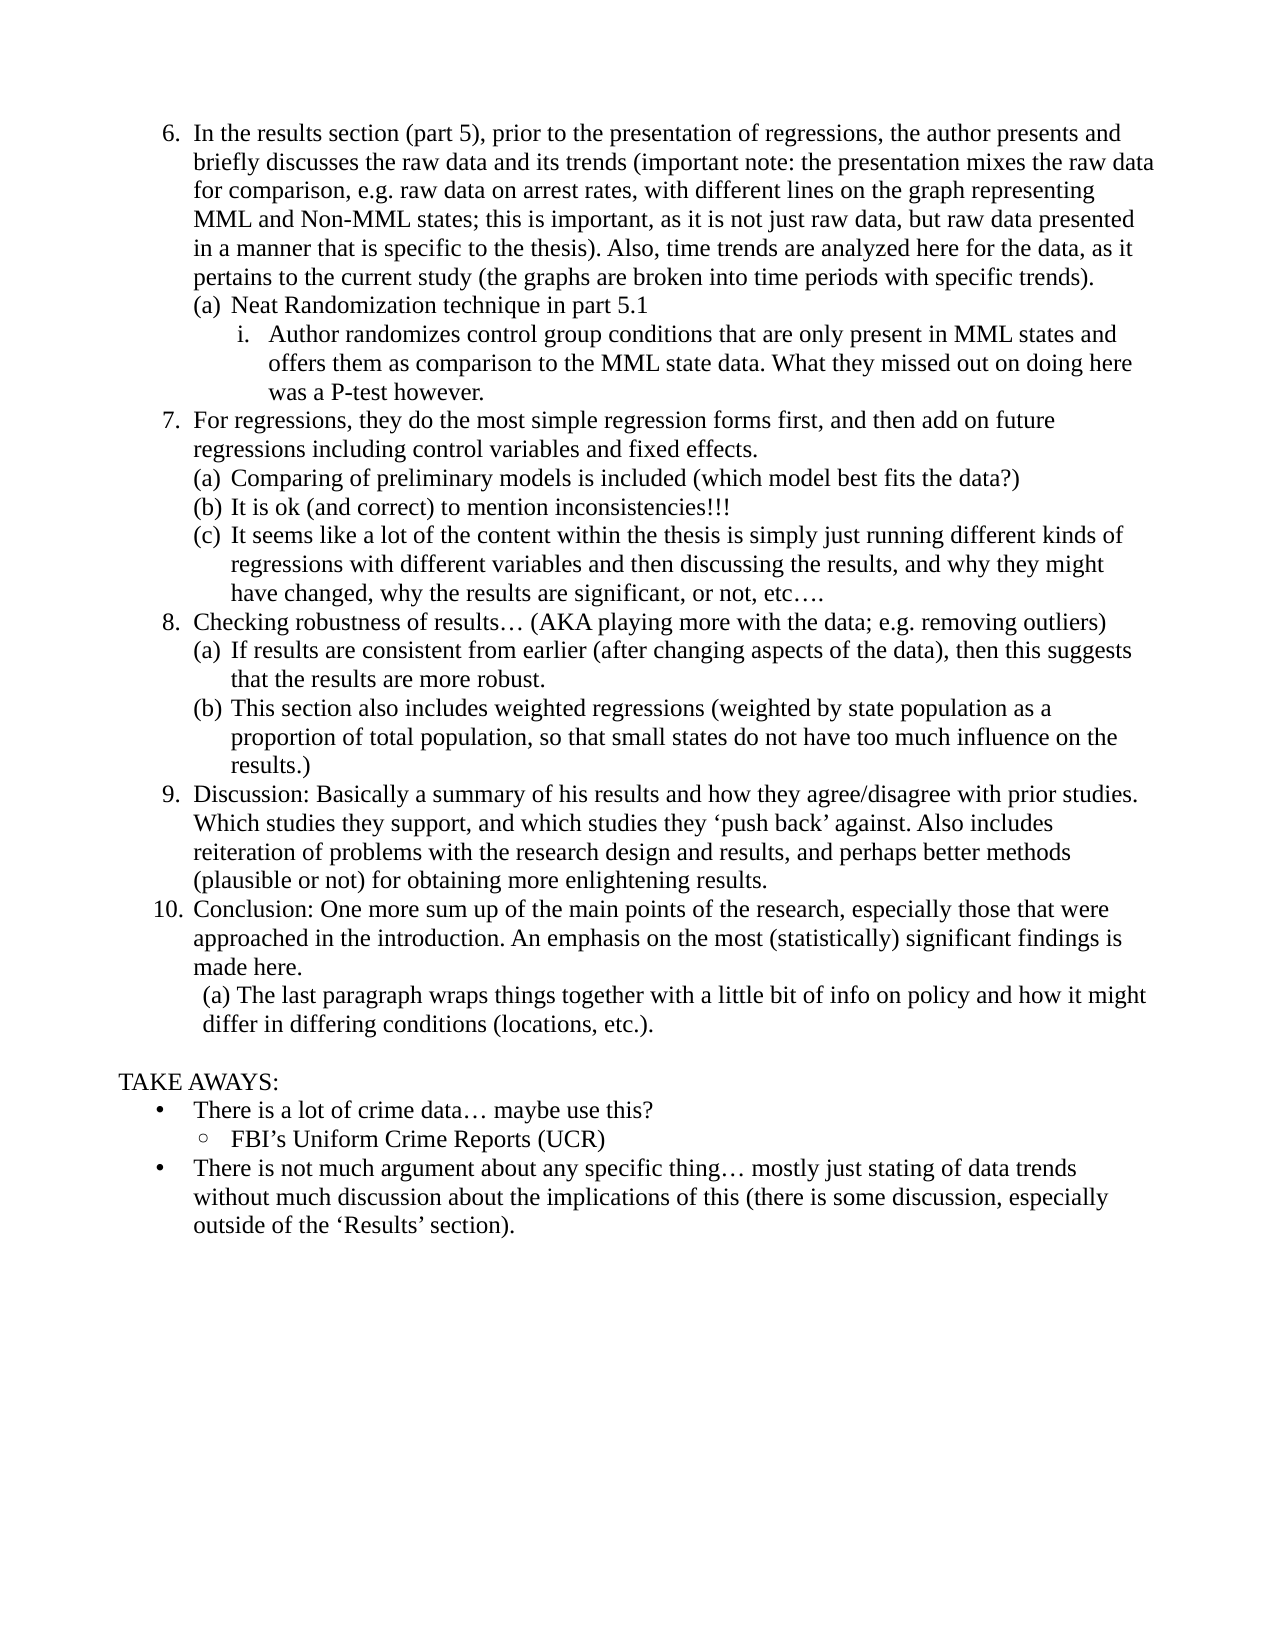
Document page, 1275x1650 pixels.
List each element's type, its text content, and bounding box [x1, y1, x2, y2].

list It is ok (and correct) to mention inconsistencies!!! [193, 492, 1157, 521]
list Neat Randomization technique in part 5.1 [193, 291, 1157, 319]
list For regressions, they do the most simple regression forms first, and then add on future regressions including control variables and fixed effects. [156, 406, 1157, 463]
list The last paragraph wraps things together with a little bit of info on policy and how it might differ in differing conditions (locations, etc.). [202, 981, 1157, 1038]
list Comparing of preliminary models is included (which model best fits the data?) [193, 463, 1157, 492]
list Author randomizes control group conditions that are only present in MML states and offers them as comparison to the MML state data. What they missed out on doing here was a P-test however. [231, 319, 1157, 406]
list This section also includes weighted regressions (weighted by state population as a proportion of total population, so that small states do not have too much influence on the results.) [193, 693, 1157, 779]
list There is a lot of crime data… maybe use this? [156, 1096, 1157, 1124]
list If results are consistent from earlier (after changing aspects of the data), then this suggests that the results are more robust. [193, 636, 1157, 693]
text TAKE AWAYS: [118, 1067, 1157, 1096]
list Conclusion: One more sum up of the main points of the research, especially those that were approached in the introduction. An emphasis on the most (statistically) significant findings is made here. [146, 894, 1157, 981]
list There is not much argument about any specific thing… mostly just stating of data trends without much discussion about the implications of this (there is some discussion, especially outside of the ‘Results’ section). [156, 1153, 1157, 1239]
list It seems like a lot of the content within the thesis is simply just running different kinds of regressions with different variables and then discussing the results, and why they might have changed, why the results are significant, or not, etc…. [193, 521, 1157, 607]
list FBI’s Uniform Crime Reports (UCR) [193, 1124, 1157, 1153]
list Checking robustness of results… (AKA playing more with the data; e.g. removing outliers) [156, 607, 1157, 636]
list In the results section (part 5), prior to the presentation of regressions, the author presents and briefly discusses the raw data and its trends (important note: the presentation mixes the raw data for comparison, e.g. raw data on arrest rates, with different lines on the graph representing MML and Non-MML states; this is important, as it is not just raw data, but raw data presented in a manner that is specific to the thesis). Also, time trends are analyzed here for the data, as it pertains to the current study (the graphs are broken into time periods with specific trends). [156, 118, 1157, 291]
list Discussion: Basically a summary of his results and how they agree/disagree with prior studies. Which studies they support, and which studies they ‘push back’ against. Also includes reiteration of problems with the research design and results, and perhaps better methods (plausible or not) for obtaining more enlightening results. [156, 779, 1157, 894]
